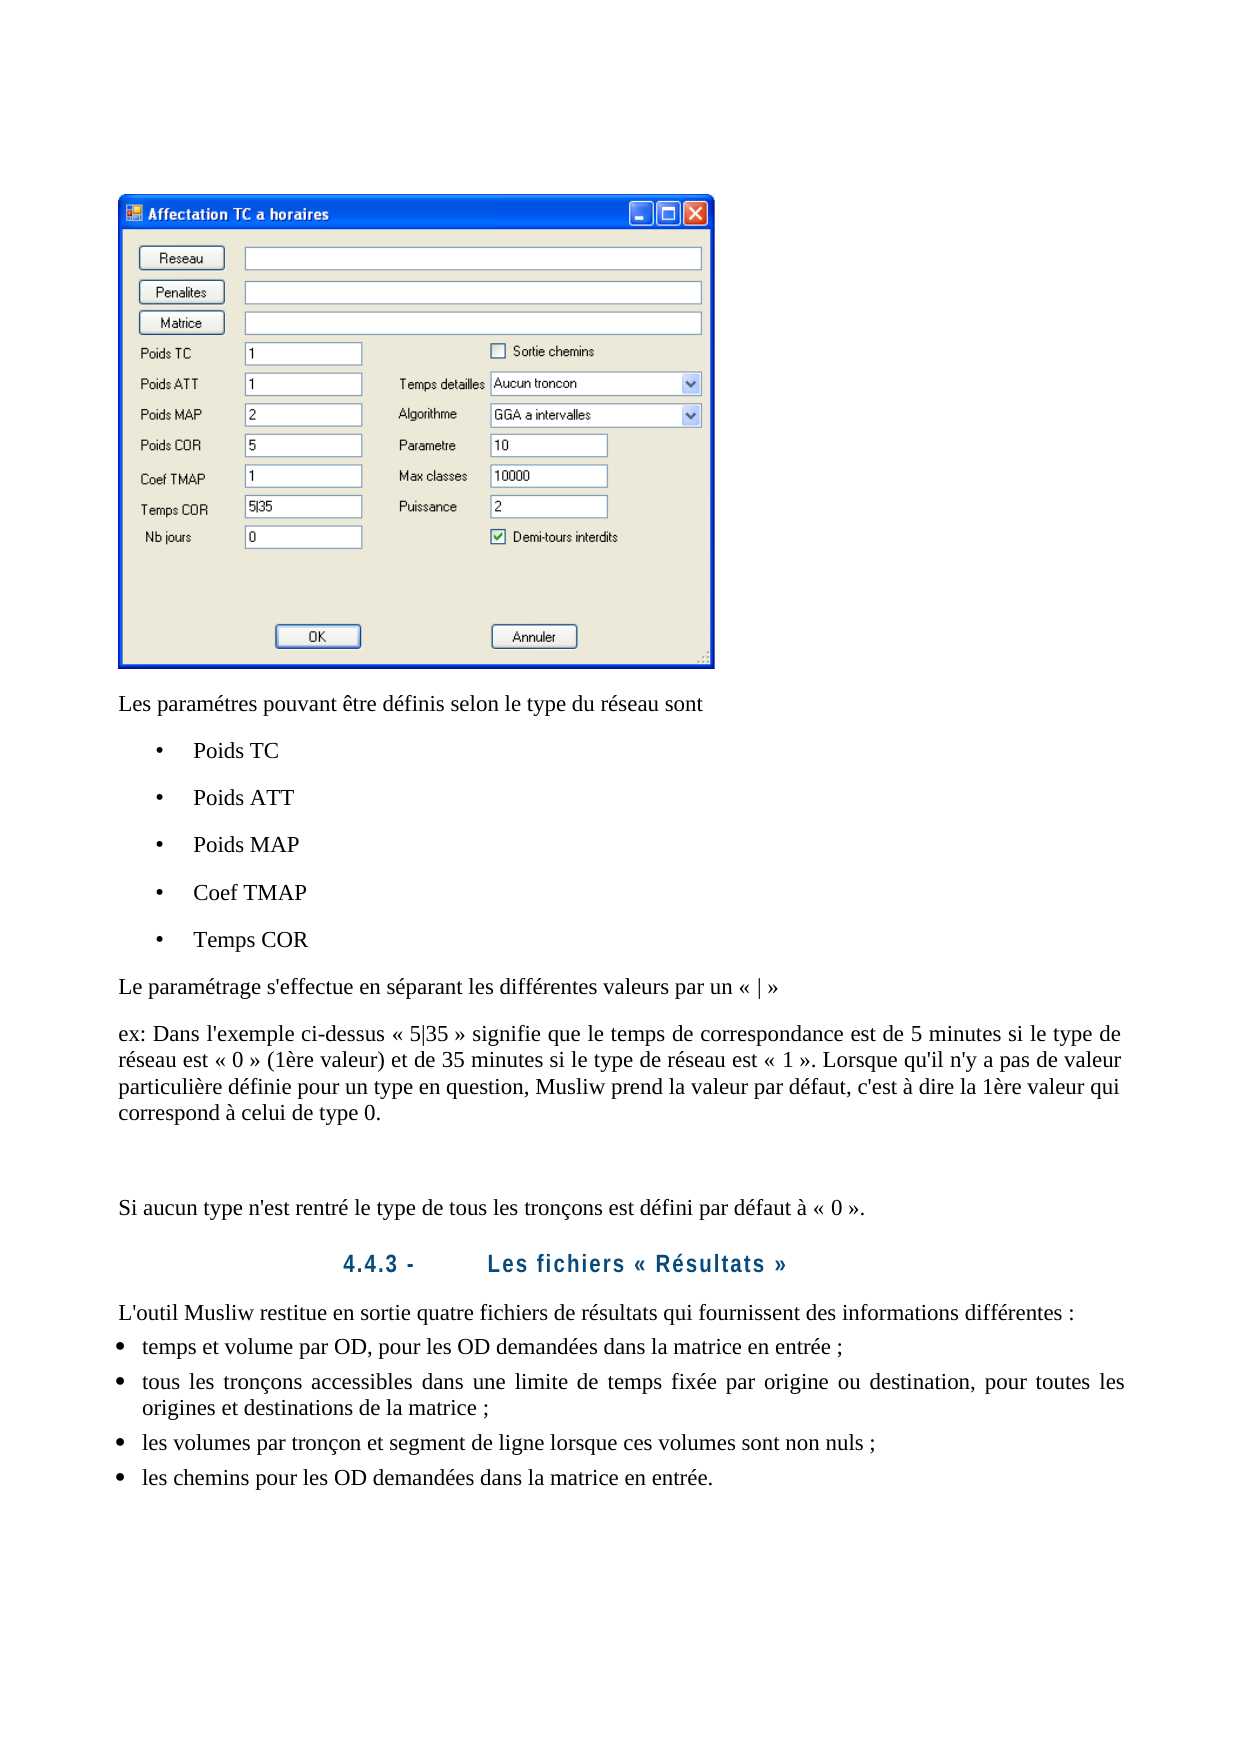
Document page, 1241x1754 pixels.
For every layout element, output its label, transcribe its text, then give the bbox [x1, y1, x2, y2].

subtitle Les fichiers « Résultats » [193, 1249, 1122, 1278]
list temps et volume par OD, pour les OD demandées dans la matrice en entrée ; [116, 1333, 1127, 1360]
list Poids TC [156, 737, 1122, 763]
text Le paramétrage s'effectue en séparant les différentes valeurs par un « | » [118, 973, 1122, 999]
list tous les tronçons accessibles dans une limite de temps fixée par origine ou destination, pour toutes les origines et destinations de la matrice ; [116, 1368, 1127, 1421]
text ex: Dans l'exemple ci-dessus « 5|35 » signifie que le temps de correspondance est de 5 minutes si le type de réseau est « 0 » (1ère valeur) et de 35 minutes si le type de réseau est « 1 ». Lorsque qu'il n'y a pas de valeur particulière définie pour un type en question, Musliw prend la valeur par défaut, c'est à dire la 1ère valeur qui correspond à celui de type 0. [118, 1020, 1122, 1126]
list les volumes par tronçon et segment de ligne lorsque ces volumes sont non nuls ; [116, 1429, 1127, 1455]
list Poids MAP [156, 831, 1122, 858]
text Si aucun type n'est rentré le type de tous les tronçons est défini par défaut à « 0 ». [118, 1194, 1122, 1220]
list Poids ATT [156, 784, 1122, 811]
list Temps COR [156, 926, 1122, 952]
list Coef TMAP [156, 879, 1122, 905]
text Les paramétres pouvant être définis selon le type du réseau sont [118, 690, 1122, 716]
text L'outil Musliw restitue en sortie quatre fichiers de résultats qui fournissent des informations différentes : [118, 1299, 1122, 1325]
list les chemins pour les OD demandées dans la matrice en entrée. [116, 1464, 1127, 1490]
picture [118, 194, 715, 669]
